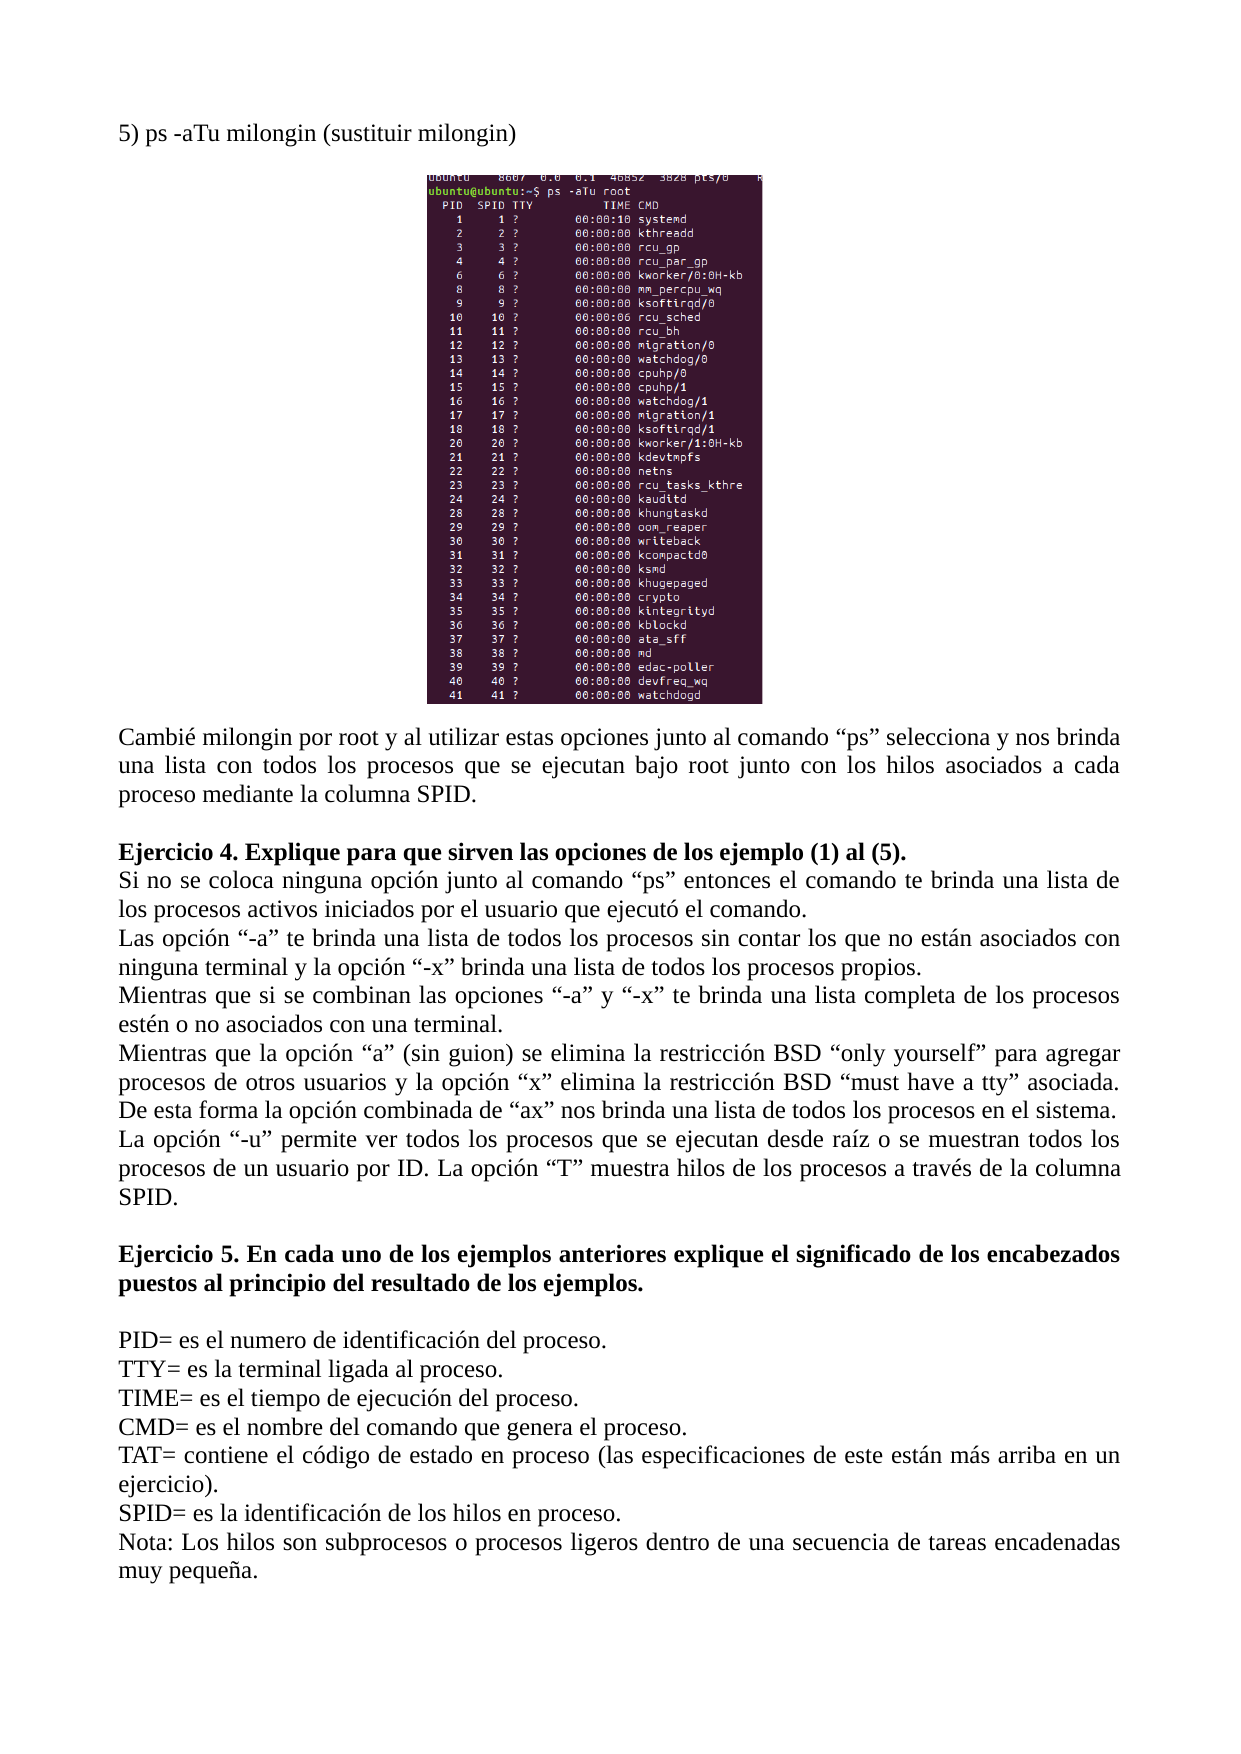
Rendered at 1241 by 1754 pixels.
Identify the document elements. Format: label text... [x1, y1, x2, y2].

text TIME= es el tiempo de ejecución del proceso. [118, 1383, 1122, 1412]
text Mientras que si se combinan las opciones “-a” y “-x” te brinda una lista completa de los procesos estén o no asociados con una terminal. [118, 981, 1122, 1038]
text TAT= contiene el código de estado en proceso (las especificaciones de este están más arriba en un ejercicio). [118, 1441, 1122, 1498]
text 5) ps -aTu milongin (sustituir milongin) [118, 118, 1122, 147]
text TTY= es la terminal ligada al proceso. [118, 1354, 1122, 1383]
text Mientras que la opción “a” (sin guion) se elimina la restricción BSD “only yourself” para agregar procesos de otros usuarios y la opción “x” elimina la restricción BSD “must have a tty” asociada. De esta forma la opción combinada de “ax” nos brinda una lista de todos los procesos en el sistema. [118, 1038, 1122, 1124]
text La opción “-u” permite ver todos los procesos que se ejecutan desde raíz o se muestran todos los procesos de un usuario por ID. La opción “T” muestra hilos de los procesos a través de la columna SPID. [118, 1124, 1122, 1211]
text PID= es el numero de identificación del proceso. [118, 1326, 1122, 1354]
text Si no se coloca ninguna opción junto al comando “ps” entonces el comando te brinda una lista de los procesos activos iniciados por el usuario que ejecutó el comando. [118, 866, 1122, 923]
text Nota: Los hilos son subprocesos o procesos ligeros dentro de una secuencia de tareas encadenadas muy pequeña. [118, 1527, 1122, 1584]
text Ejercicio 4. Explique para que sirven las opciones de los ejemplo (1) al (5). [118, 837, 1122, 866]
text Las opción “-a” te brinda una lista de todos los procesos sin contar los que no están asociados con ninguna terminal y la opción “-x” brinda una lista de todos los procesos propios. [118, 923, 1122, 981]
text CMD= es el nombre del comando que genera el proceso. [118, 1412, 1122, 1441]
text SPID= es la identificación de los hilos en proceso. [118, 1498, 1122, 1527]
text Ejercicio 5. En cada uno de los ejemplos anteriores explique el significado de los encabezados puestos al principio del resultado de los ejemplos. [118, 1239, 1122, 1297]
text Cambié milongin por root y al utilizar estas opciones junto al comando “ps” selecciona y nos brinda una lista con todos los procesos que se ejecutan bajo root junto con los hilos asociados a cada proceso mediante la columna SPID. [118, 722, 1122, 808]
